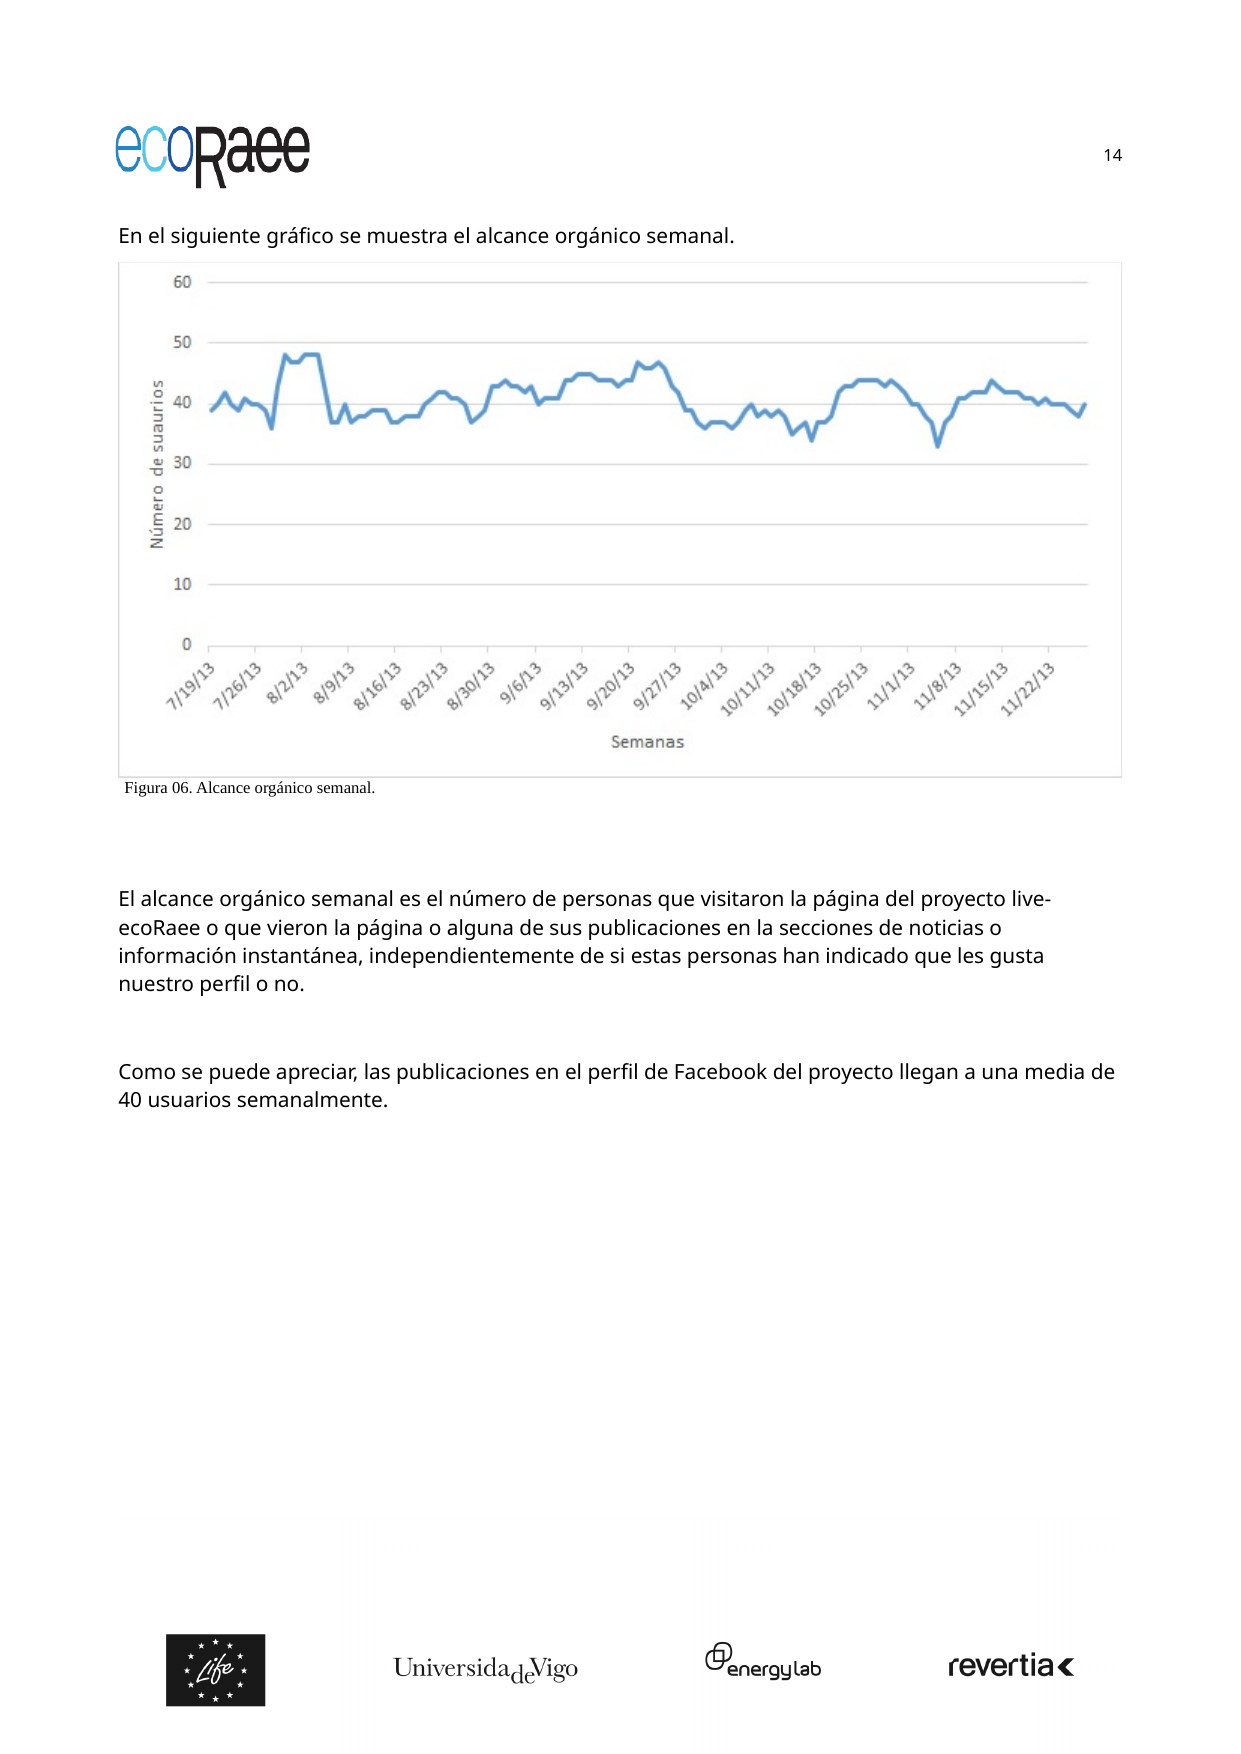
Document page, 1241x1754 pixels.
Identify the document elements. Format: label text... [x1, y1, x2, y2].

picture [114, 124, 311, 190]
text En el siguiente gráfico se muestra el alcance orgánico semanal. [118, 221, 1122, 250]
picture [118, 262, 1123, 778]
picture [118, 1514, 1123, 1754]
text Figura 06. Alcance orgánico semanal. [124, 778, 1122, 797]
text Como se puede apreciar, las publicaciones en el perfil de Facebook del proyecto llegan a una media de 40 usuarios semanalmente. [118, 1057, 1122, 1114]
text El alcance orgánico semanal es el número de personas que visitaron la página del proyecto live-ecoRaee o que vieron la página o alguna de sus publicaciones en la secciones de noticias o información instantánea, independientemente de si estas personas han indicado que les gusta nuestro perfil o no. [118, 884, 1122, 998]
